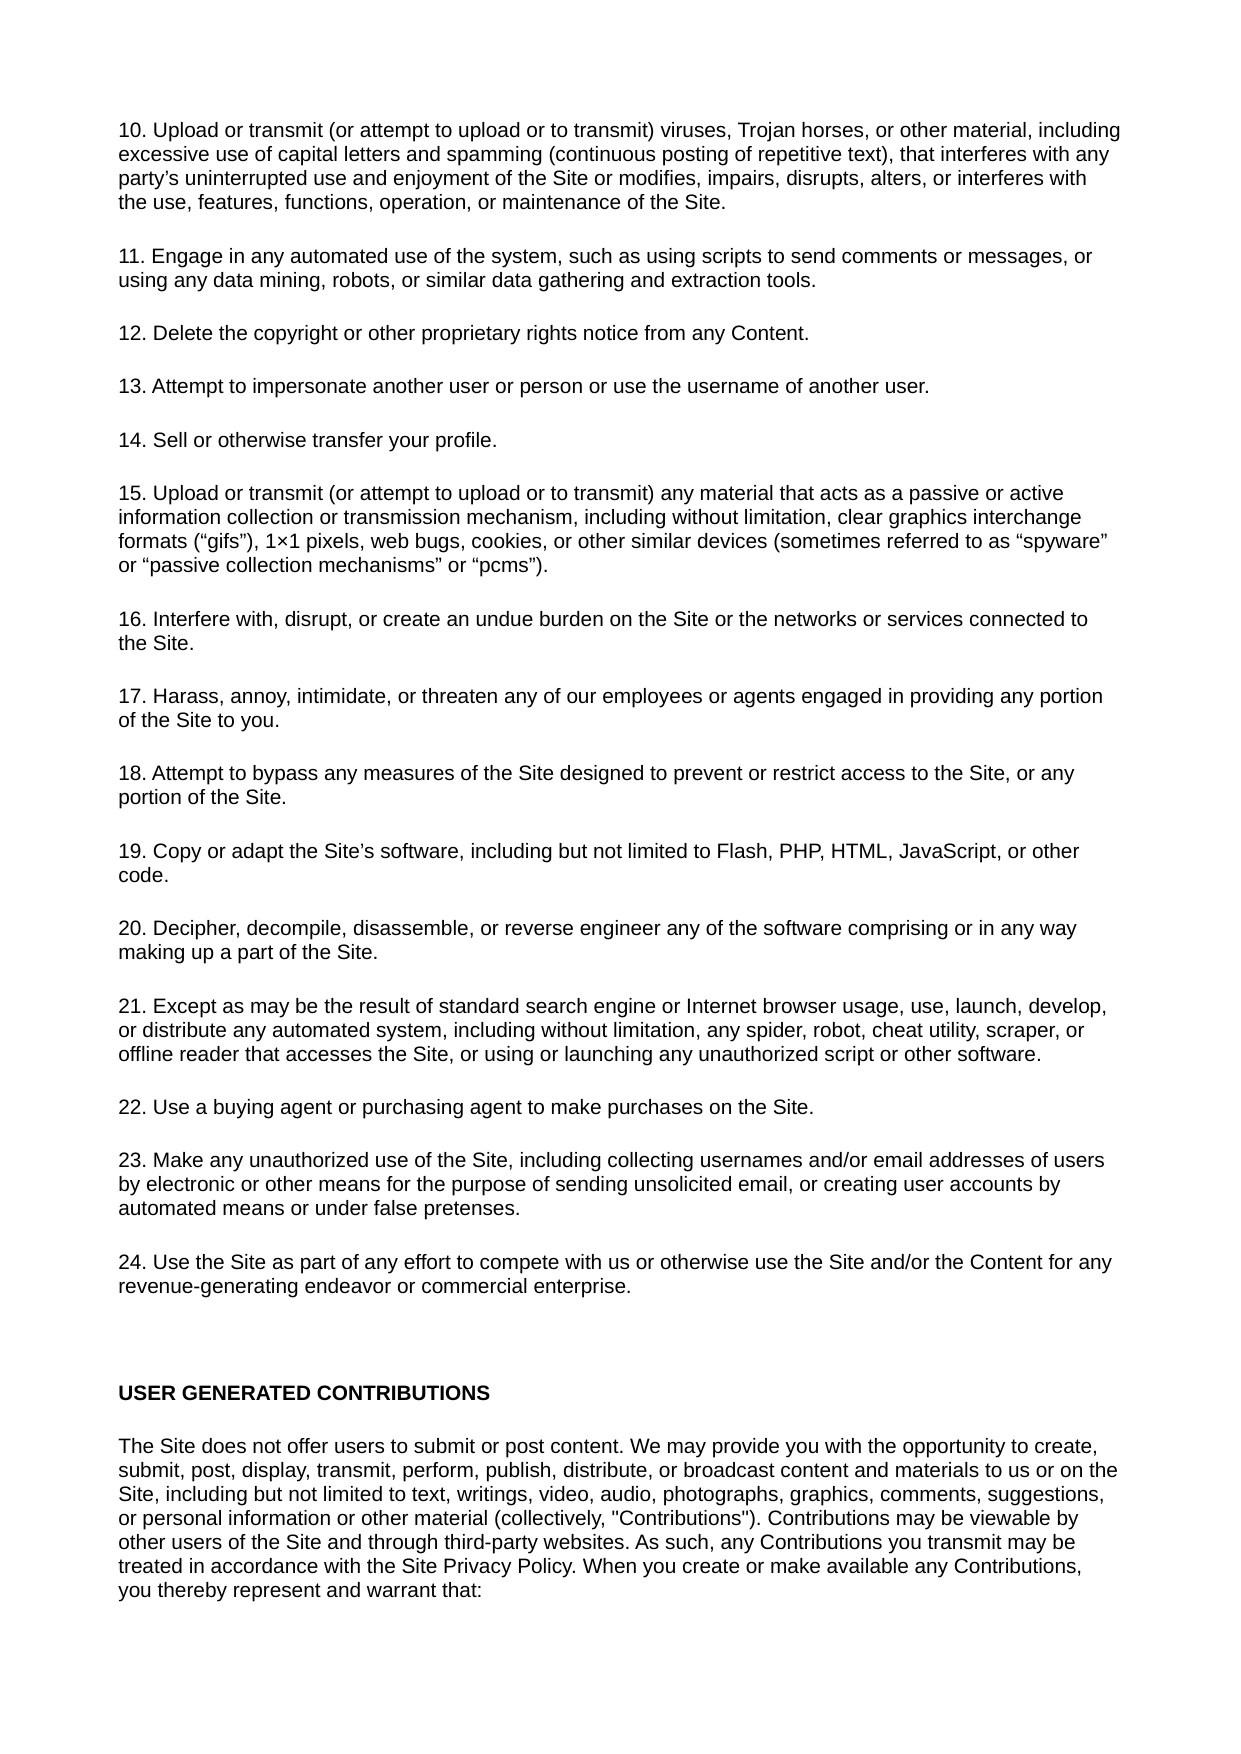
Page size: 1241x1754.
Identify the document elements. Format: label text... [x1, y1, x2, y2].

text 24. Use the Site as part of any effort to compete with us or otherwise use the Site and/or the Content for any revenue-generating endeavor or commercial enterprise. [118, 1249, 1122, 1297]
text 16. Interfere with, disrupt, or create an undue burden on the Site or the networks or services connected to the Site. [118, 606, 1122, 654]
text 22. Use a buying agent or purchasing agent to make purchases on the Site. [118, 1095, 1122, 1119]
text 14. Sell or otherwise transfer your profile. [118, 428, 1122, 452]
text 12. Delete the copyright or other proprietary rights notice from any Content. [118, 321, 1122, 345]
text 13. Attempt to impersonate another user or person or use the username of another user. [118, 374, 1122, 398]
text USER GENERATED CONTRIBUTIONS [118, 1380, 1122, 1404]
text 23. Make any unauthorized use of the Site, including collecting usernames and/or email addresses of users by electronic or other means for the purpose of sending unsolicited email, or creating user accounts by automated means or under false pretenses. [118, 1148, 1122, 1220]
text 15. Upload or transmit (or attempt to upload or to transmit) any material that acts as a passive or active information collection or transmission mechanism, including without limitation, clear graphics interchange formats (“gifs”), 1×1 pixels, web bugs, cookies, or other similar devices (sometimes referred to as “spyware” or “passive collection mechanisms” or “pcms”). [118, 481, 1122, 577]
text 11. Engage in any automated use of the system, such as using scripts to send comments or messages, or using any data mining, robots, or similar data gathering and extraction tools. [118, 243, 1122, 291]
text 20. Decipher, decompile, disassemble, or reverse engineer any of the software comprising or in any way making up a part of the Site. [118, 916, 1122, 964]
text 19. Copy or adapt the Site’s software, including but not limited to Flash, PHP, HTML, JavaScript, or other code. [118, 839, 1122, 887]
text 18. Attempt to bypass any measures of the Site designed to prevent or restrict access to the Site, or any portion of the Site. [118, 761, 1122, 809]
text 17. Harass, annoy, intimidate, or threaten any of our employees or agents engaged in providing any portion of the Site to you. [118, 684, 1122, 732]
text 21. Except as may be the result of standard search engine or Internet browser usage, use, launch, develop, or distribute any automated system, including without limitation, any spider, robot, cheat utility, scraper, or offline reader that accesses the Site, or using or launching any unauthorized script or other software. [118, 993, 1122, 1065]
text 10. Upload or transmit (or attempt to upload or to transmit) viruses, Trojan horses, or other material, including excessive use of capital letters and spamming (continuous posting of repetitive text), that interferes with any party’s uninterrupted use and enjoyment of the Site or modifies, impairs, disrupts, alters, or interferes with the use, features, functions, operation, or maintenance of the Site. [118, 118, 1122, 214]
text The Site does not offer users to submit or post content. We may provide you with the opportunity to create, submit, post, display, transmit, perform, publish, distribute, or broadcast content and materials to us or on the Site, including but not limited to text, writings, video, audio, photographs, graphics, comments, suggestions, or personal information or other material (collectively, "Contributions"). Contributions may be viewable by other users of the Site and through third-party websites. As such, any Contributions you transmit may be treated in accordance with the Site Privacy Policy. When you create or make available any Contributions, you thereby represent and warrant that: [118, 1434, 1122, 1602]
